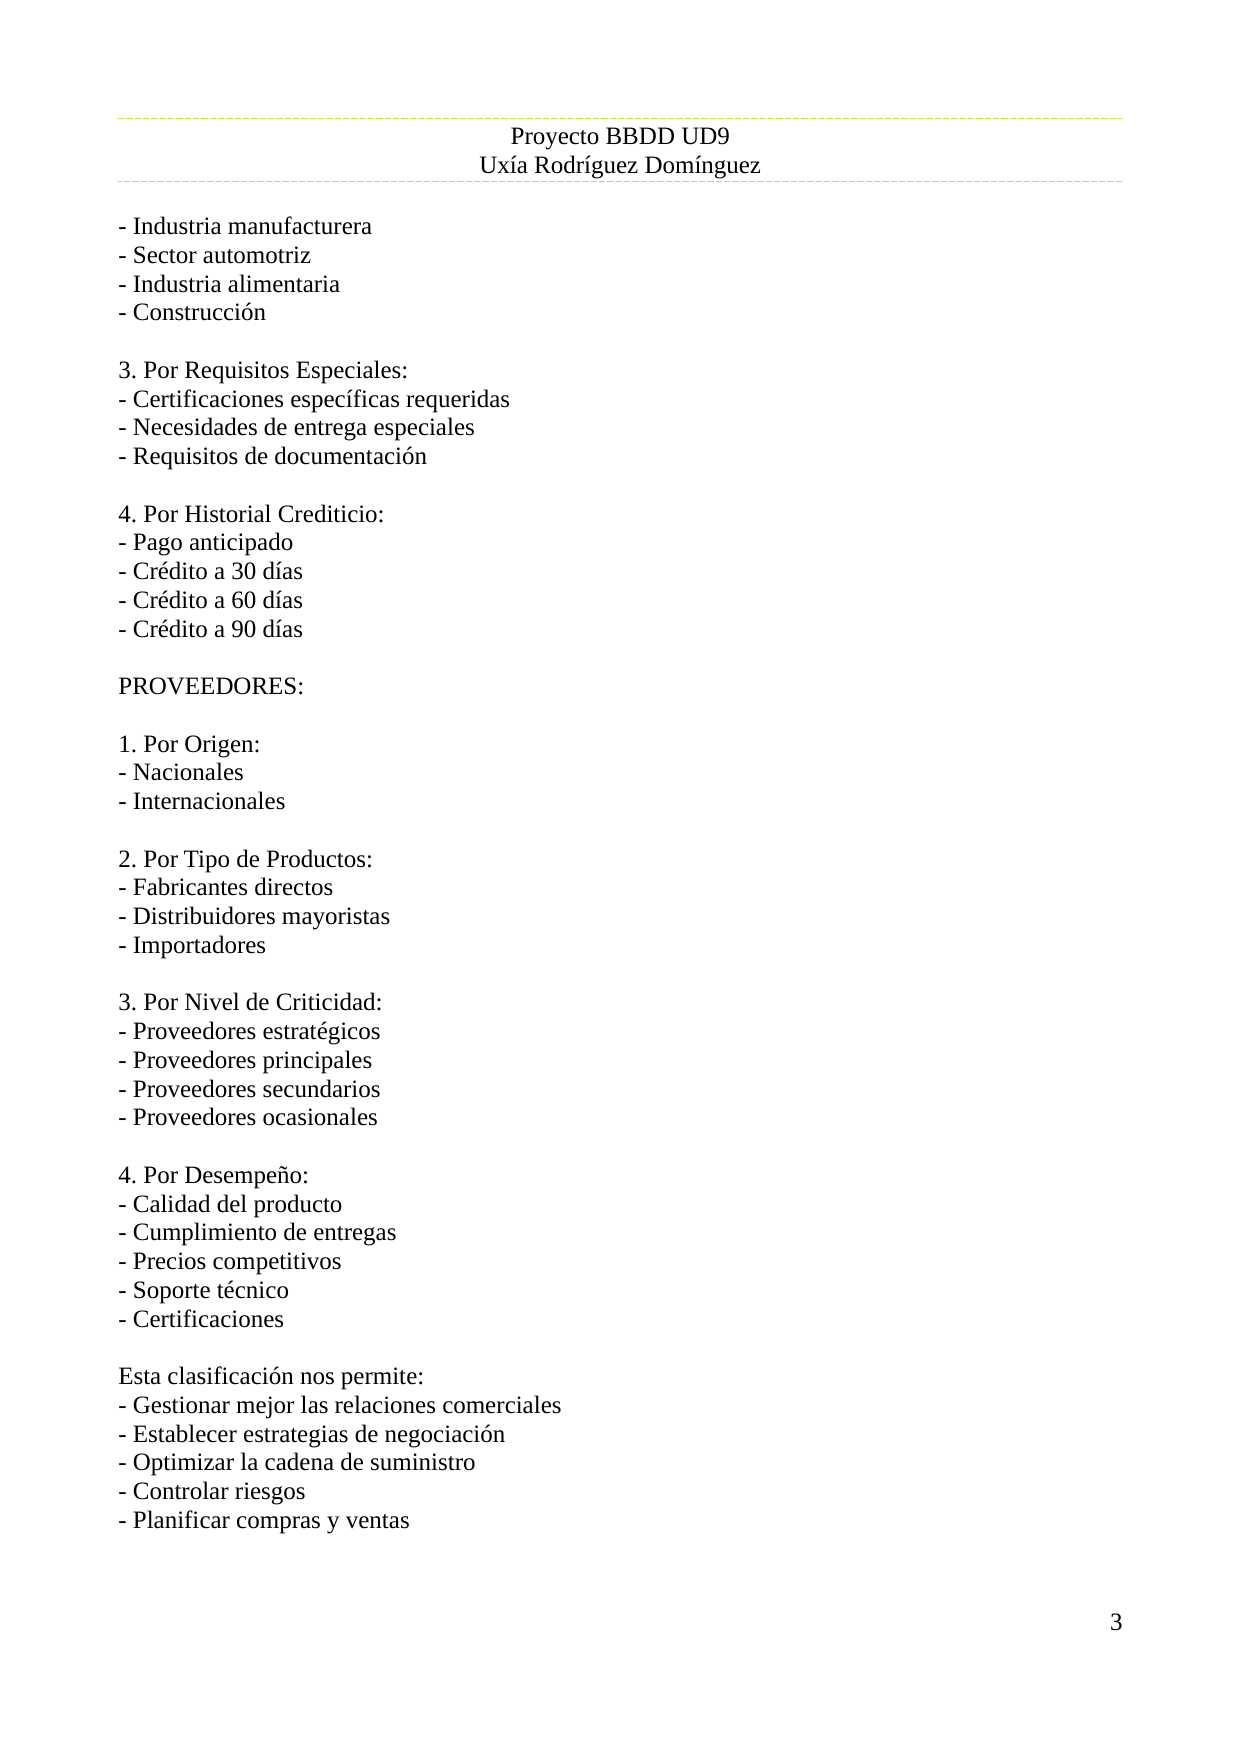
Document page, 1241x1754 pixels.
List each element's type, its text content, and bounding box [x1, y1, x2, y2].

text - Industria manufacturera - Sector automotriz - Industria alimentaria - Construcción 3. Por Requisitos Especiales: - Certificaciones específicas requeridas - Necesidades de entrega especiales - Requisitos de documentación 4. Por Historial Crediticio: - Pago anticipado - Crédito a 30 días - Crédito a 60 días - Crédito a 90 días PROVEEDORES: 1. Por Origen: - Nacionales - Internacionales 2. Por Tipo de Productos: - Fabricantes directos - Distribuidores mayoristas - Importadores 3. Por Nivel de Criticidad: - Proveedores estratégicos - Proveedores principales - Proveedores secundarios - Proveedores ocasionales 4. Por Desempeño: - Calidad del producto - Cumplimiento de entregas - Precios competitivos - Soporte técnico - Certificaciones Esta clasificación nos permite: - Gestionar mejor las relaciones comerciales - Establecer estrategias de negociación - Optimizar la cadena de suministro - Controlar riesgos - Planificar compras y ventas [118, 211, 1122, 1534]
